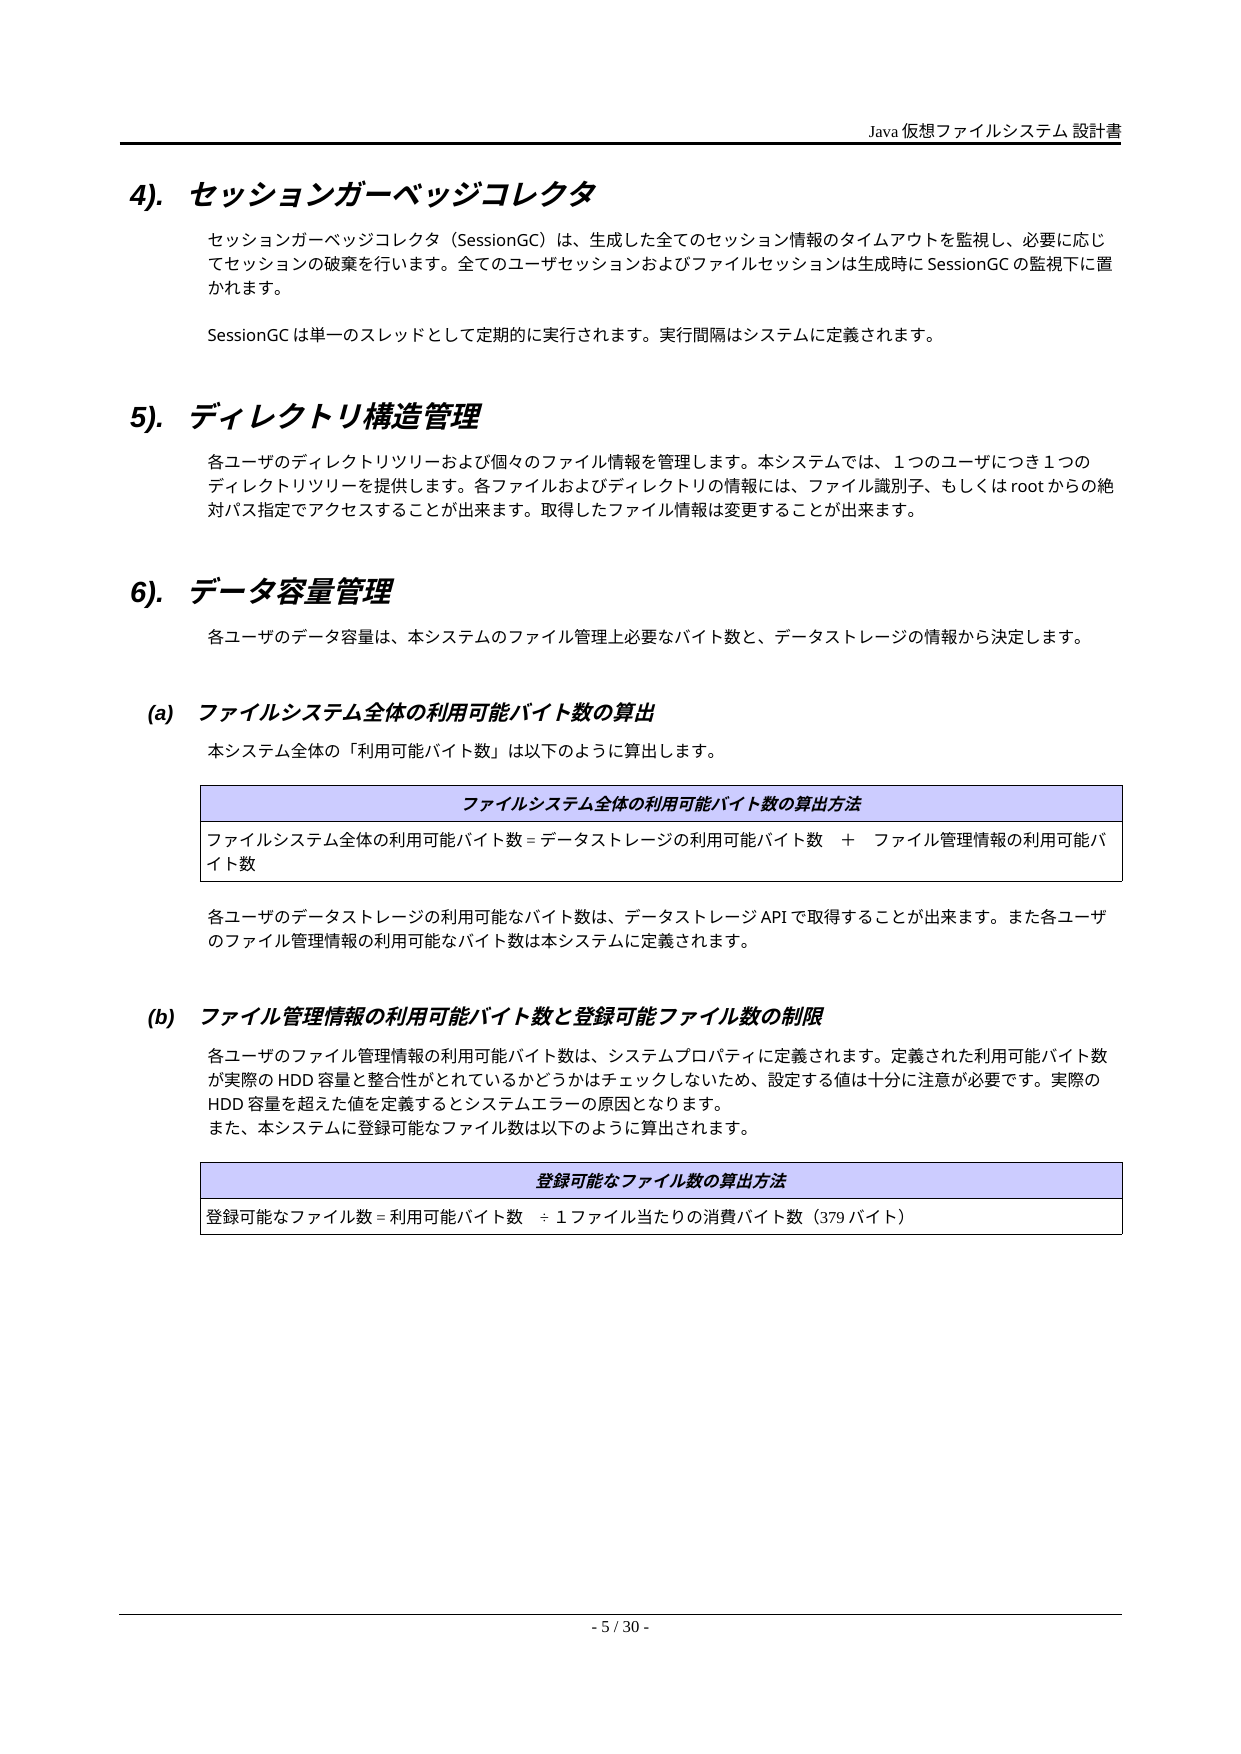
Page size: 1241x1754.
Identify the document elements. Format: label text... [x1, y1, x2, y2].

text SessionGCは単一のスレッドとして定期的に実行されます。実行間隔はシステムに定義されます。 [207, 322, 1122, 346]
table_cell ファイルシステム全体の利用可能バイト数 = データストレージの利用可能バイト数 ＋ ファイル管理情報の利用可能バイト数 [201, 822, 1122, 881]
text また、本システムに登録可能なファイル数は以下のように算出されます。 [207, 1115, 1122, 1139]
subtitle ファイルシステム全体の利用可能バイト数の算出 [118, 696, 1122, 726]
text 各ユーザのディレクトリツリーおよび個々のファイル情報を管理します。本システムでは、１つのユーザにつき１つのディレクトリツリーを提供します。各ファイルおよびディレクトリの情報には、ファイル識別子、もしくはrootからの絶対パス指定でアクセスすることが出来ます。取得したファイル情報は変更することが出来ます。 [207, 449, 1122, 521]
text セッションガーベッジコレクタ（SessionGC）は、生成した全てのセッション情報のタイムアウトを監視し、必要に応じてセッションの破棄を行います。全てのユーザセッションおよびファイルセッションは生成時にSessionGCの監視下に置かれます。 [207, 227, 1122, 299]
text 各ユーザのデータ容量は、本システムのファイル管理上必要なバイト数と、データストレージの情報から決定します。 [207, 624, 1122, 648]
subtitle データ容量管理 [118, 569, 1122, 611]
subtitle ディレクトリ構造管理 [118, 394, 1122, 436]
text 各ユーザのデータストレージの利用可能なバイト数は、データストレージAPIで取得することが出来ます。また各ユーザのファイル管理情報の利用可能なバイト数は本システムに定義されます。 [207, 904, 1122, 952]
table_header ファイルシステム全体の利用可能バイト数の算出方法 [201, 786, 1122, 821]
text 各ユーザのファイル管理情報の利用可能バイト数は、システムプロパティに定義されます。定義された利用可能バイト数が実際のHDD容量と整合性がとれているかどうかはチェックしないため、設定する値は十分に注意が必要です。実際のHDD容量を超えた値を定義するとシステムエラーの原因となります。 [207, 1043, 1122, 1115]
text 本システム全体の「利用可能バイト数」は以下のように算出します。 [207, 738, 1122, 763]
subtitle セッションガーベッジコレクタ [118, 172, 1122, 214]
table_cell 登録可能なファイル数 = 利用可能バイト数 ÷ １ファイル当たりの消費バイト数（379バイト） [201, 1199, 1122, 1234]
table_header 登録可能なファイル数の算出方法 [201, 1163, 1122, 1198]
subtitle ファイル管理情報の利用可能バイト数と登録可能ファイル数の制限 [118, 1000, 1122, 1030]
